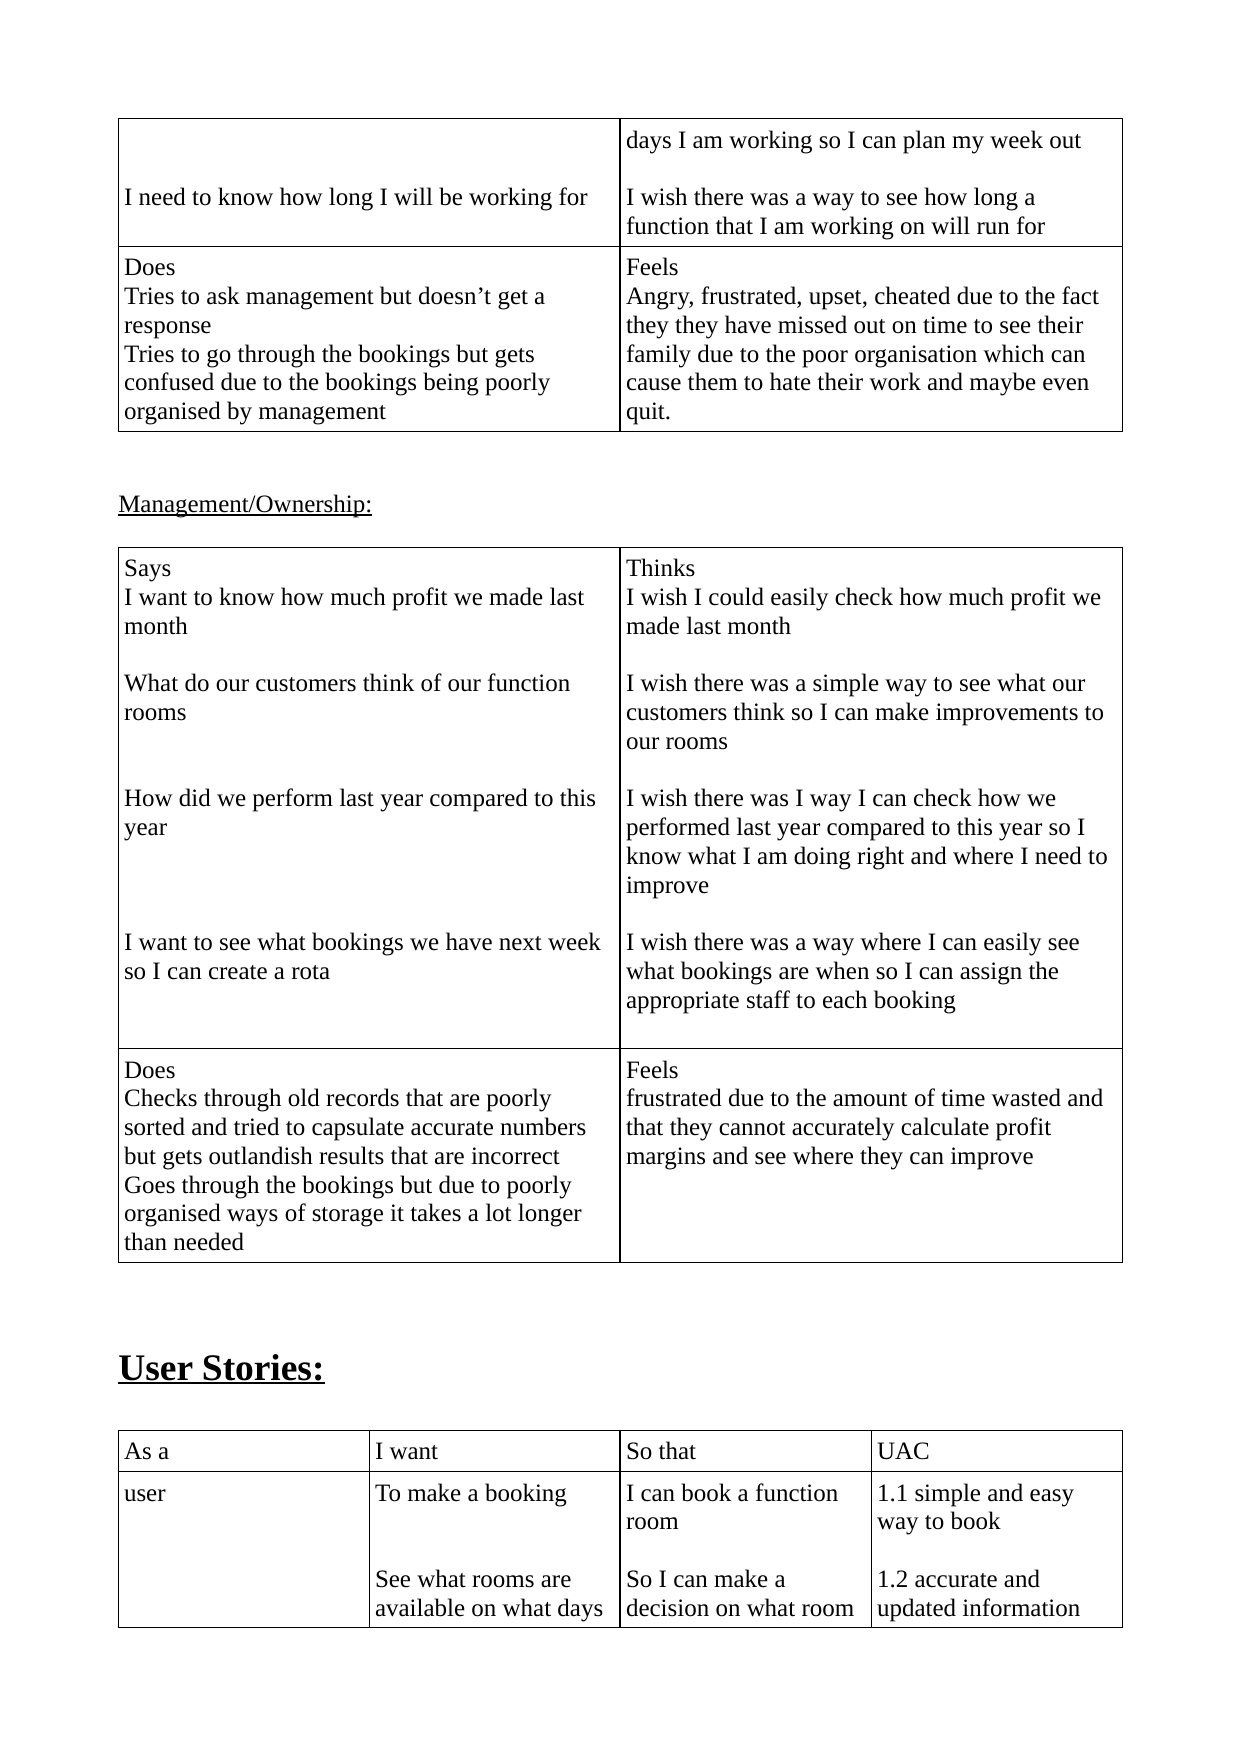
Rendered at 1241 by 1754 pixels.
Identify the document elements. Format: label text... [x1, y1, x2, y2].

table_header I need to know how long I will be working for [119, 119, 619, 246]
table_header Thinks I wish I could easily check how much profit we made last month I wish there was a simple way to see what our customers think so I can make improvements to our rooms I wish there was I way I can check how we performed last year compared to this year so I know what I am doing right and where I need to improve I wish there was a way where I can easily see what bookings are when so I can assign the appropriate staff to each booking [621, 548, 1122, 1048]
text Management/Ownership: [118, 489, 1122, 518]
table_header Says I want to know how much profit we made last month What do our customers think of our function rooms How did we perform last year compared to this year I want to see what bookings we have next week so I can create a rota [119, 548, 619, 1048]
table_cell Feels Angry, frustrated, upset, cheated due to the fact they they have missed out on time to see their family due to the poor organisation which can cause them to hate their work and maybe even quit. [621, 247, 1122, 431]
table_cell Does Checks through old records that are poorly sorted and tried to capsulate accurate numbers but gets outlandish results that are incorrect Goes through the bookings but due to poorly organised ways of storage it takes a lot longer than needed [119, 1049, 619, 1262]
table_header So that [621, 1431, 871, 1471]
table_header As a [119, 1431, 369, 1471]
table_cell I can book a function room So I can make a decision on what room [621, 1472, 871, 1627]
table_header I want [370, 1431, 619, 1471]
subtitle User Stories: [118, 1345, 1122, 1388]
table_header UAC [872, 1431, 1122, 1471]
table_cell 1.1 simple and easy way to book 1.2 accurate and updated information [872, 1472, 1122, 1627]
table_cell Does Tries to ask management but doesn’t get a response Tries to go through the bookings but gets confused due to the bookings being poorly organised by management [119, 247, 619, 431]
table_cell Feels frustrated due to the amount of time wasted and that they cannot accurately calculate profit margins and see where they can improve [621, 1049, 1122, 1262]
table_cell To make a booking See what rooms are available on what days [370, 1472, 619, 1627]
table_header days I am working so I can plan my week out I wish there was a way to see how long a function that I am working on will run for [621, 119, 1122, 246]
table_cell user [119, 1472, 369, 1627]
